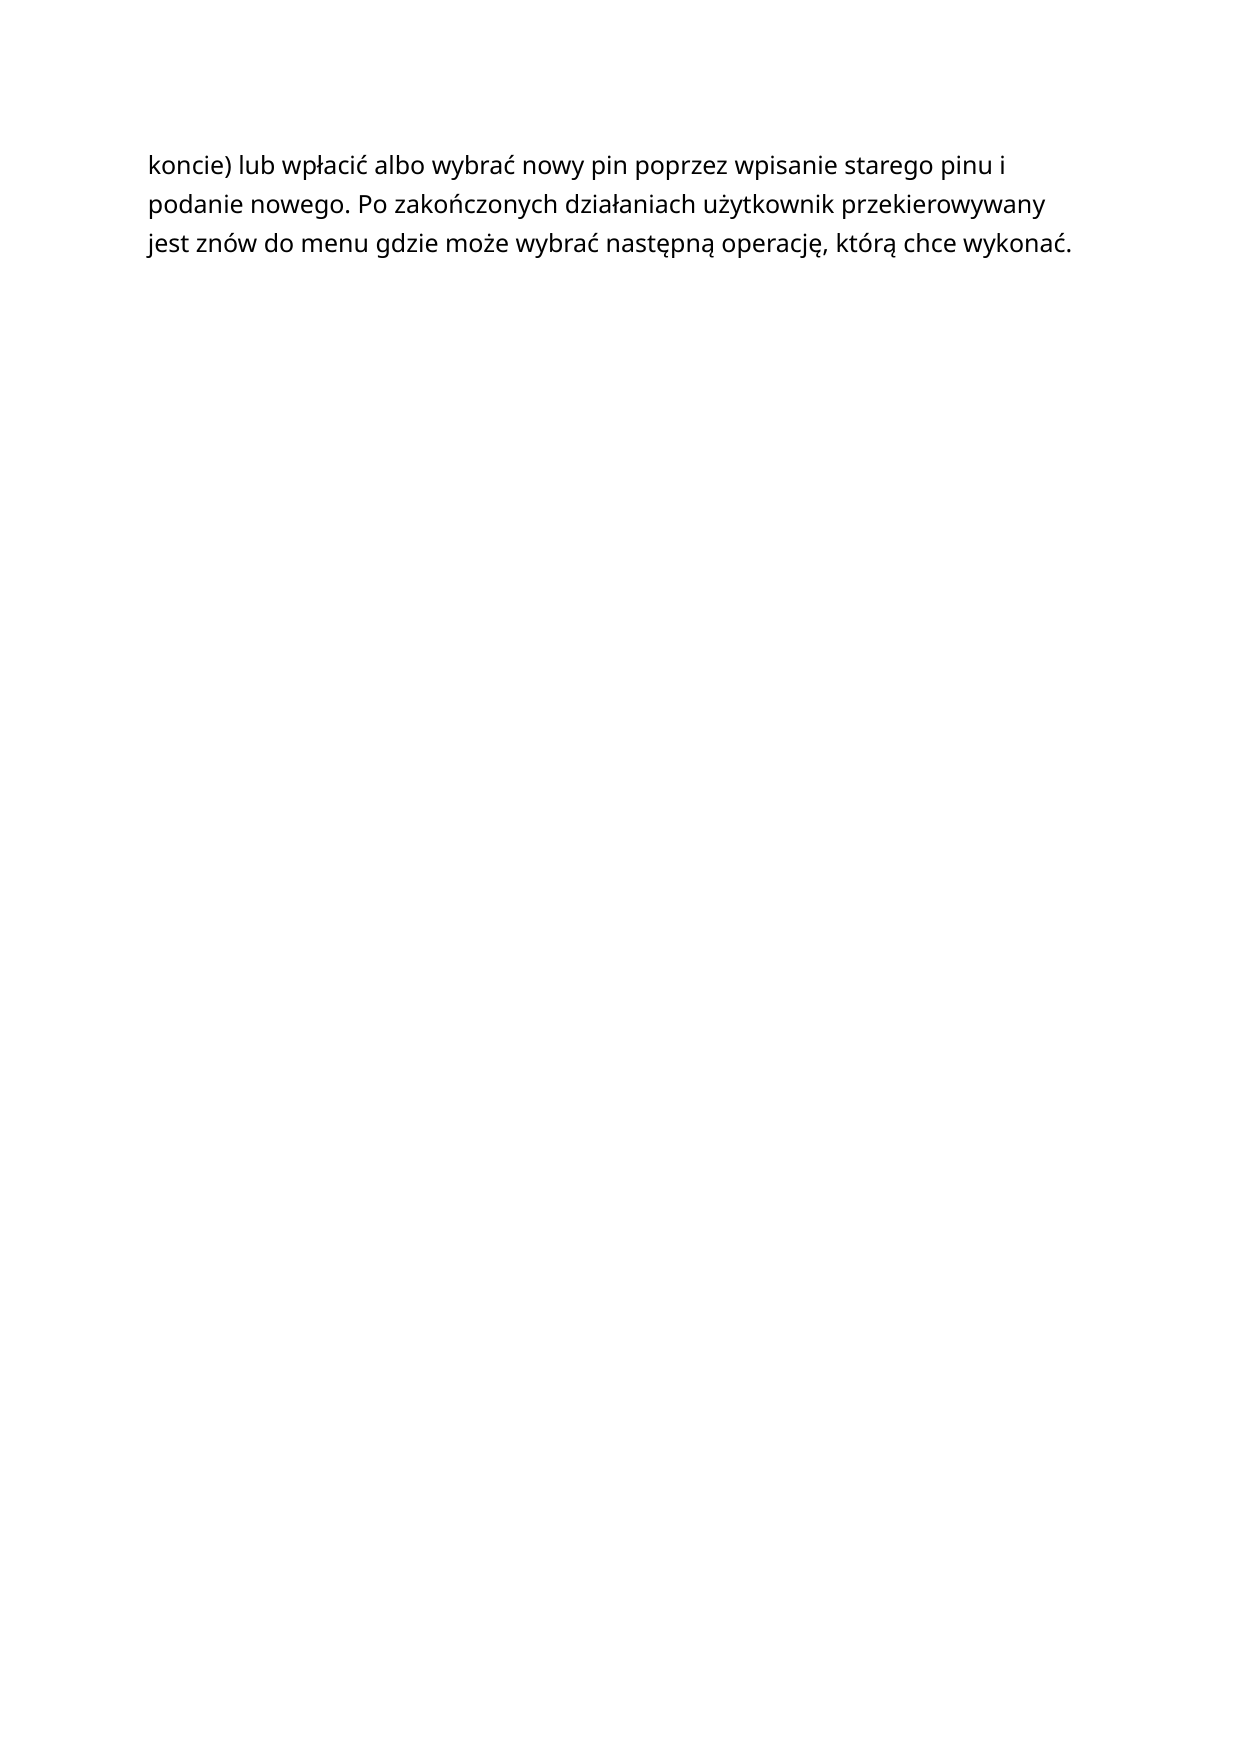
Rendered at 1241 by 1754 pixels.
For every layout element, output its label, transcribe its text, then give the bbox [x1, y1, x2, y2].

text koncie) lub wpłacić albo wybrać nowy pin poprzez wpisanie starego pinu i podanie nowego. Po zakończonych działaniach użytkownik przekierowywany jest znów do menu gdzie może wybrać następną operację, którą chce wykonać. [148, 148, 1093, 260]
